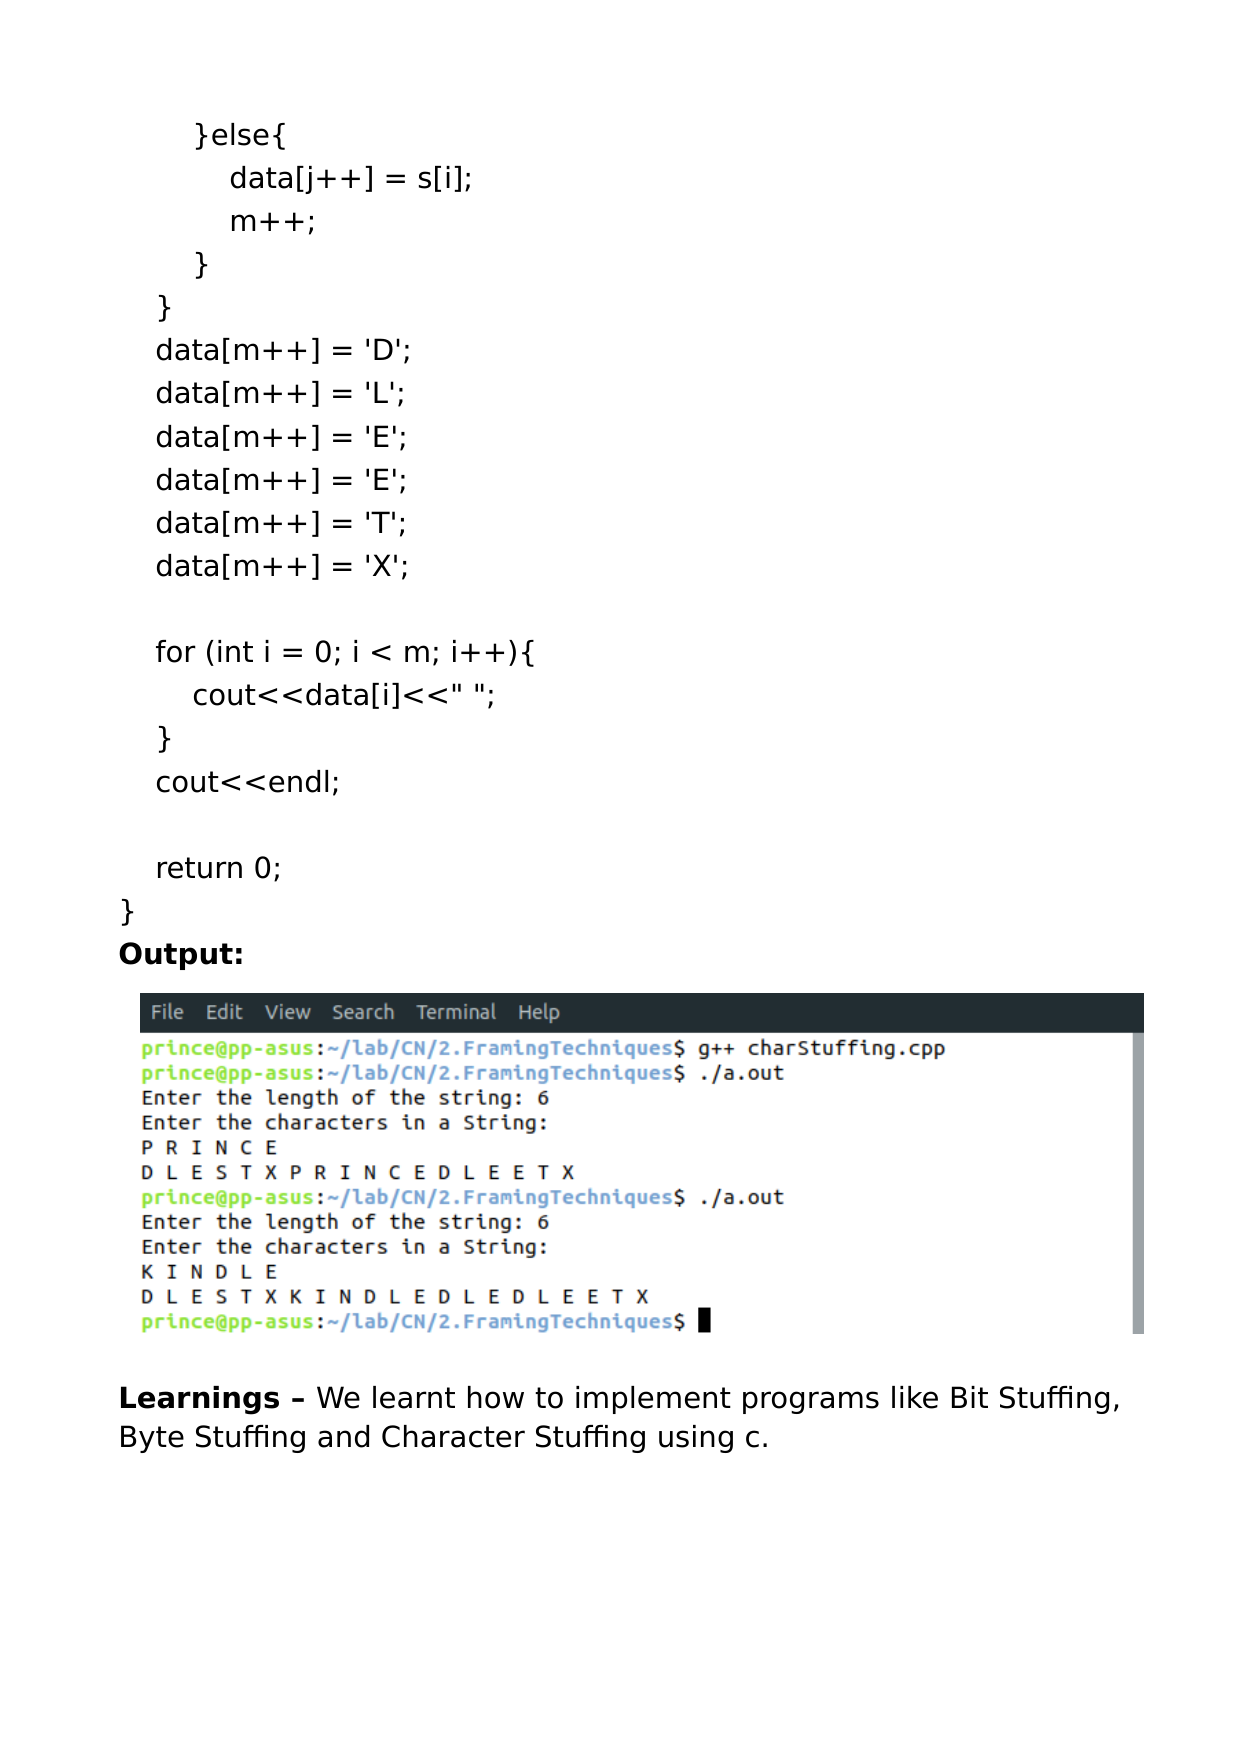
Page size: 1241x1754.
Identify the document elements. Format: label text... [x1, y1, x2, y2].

text for (int i = 0; i < m; i++){ [118, 636, 1122, 669]
text Learnings – We learnt how to implement programs like Bit Stuffing, Byte Stuffing and Character Stuffing using c. [118, 1382, 1122, 1454]
text } [118, 247, 1122, 281]
text } [118, 291, 1122, 324]
picture [140, 993, 1144, 1334]
text }else{ [118, 118, 1122, 152]
text } [118, 722, 1122, 756]
text data[j++] = s[i]; [118, 161, 1122, 195]
text cout<<data[i]<<" "; [118, 679, 1122, 713]
text data[m++] = 'T'; [118, 506, 1122, 540]
text data[m++] = 'D'; [118, 334, 1122, 368]
text cout<<endl; [118, 765, 1122, 799]
text data[m++] = 'X'; [118, 549, 1122, 583]
text data[m++] = 'E'; [118, 420, 1122, 454]
text return 0; [118, 851, 1122, 885]
text } [118, 894, 1122, 928]
text m++; [118, 204, 1122, 238]
text data[m++] = 'E'; [118, 463, 1122, 497]
text data[m++] = 'L'; [118, 377, 1122, 411]
text Output: [118, 937, 1122, 971]
